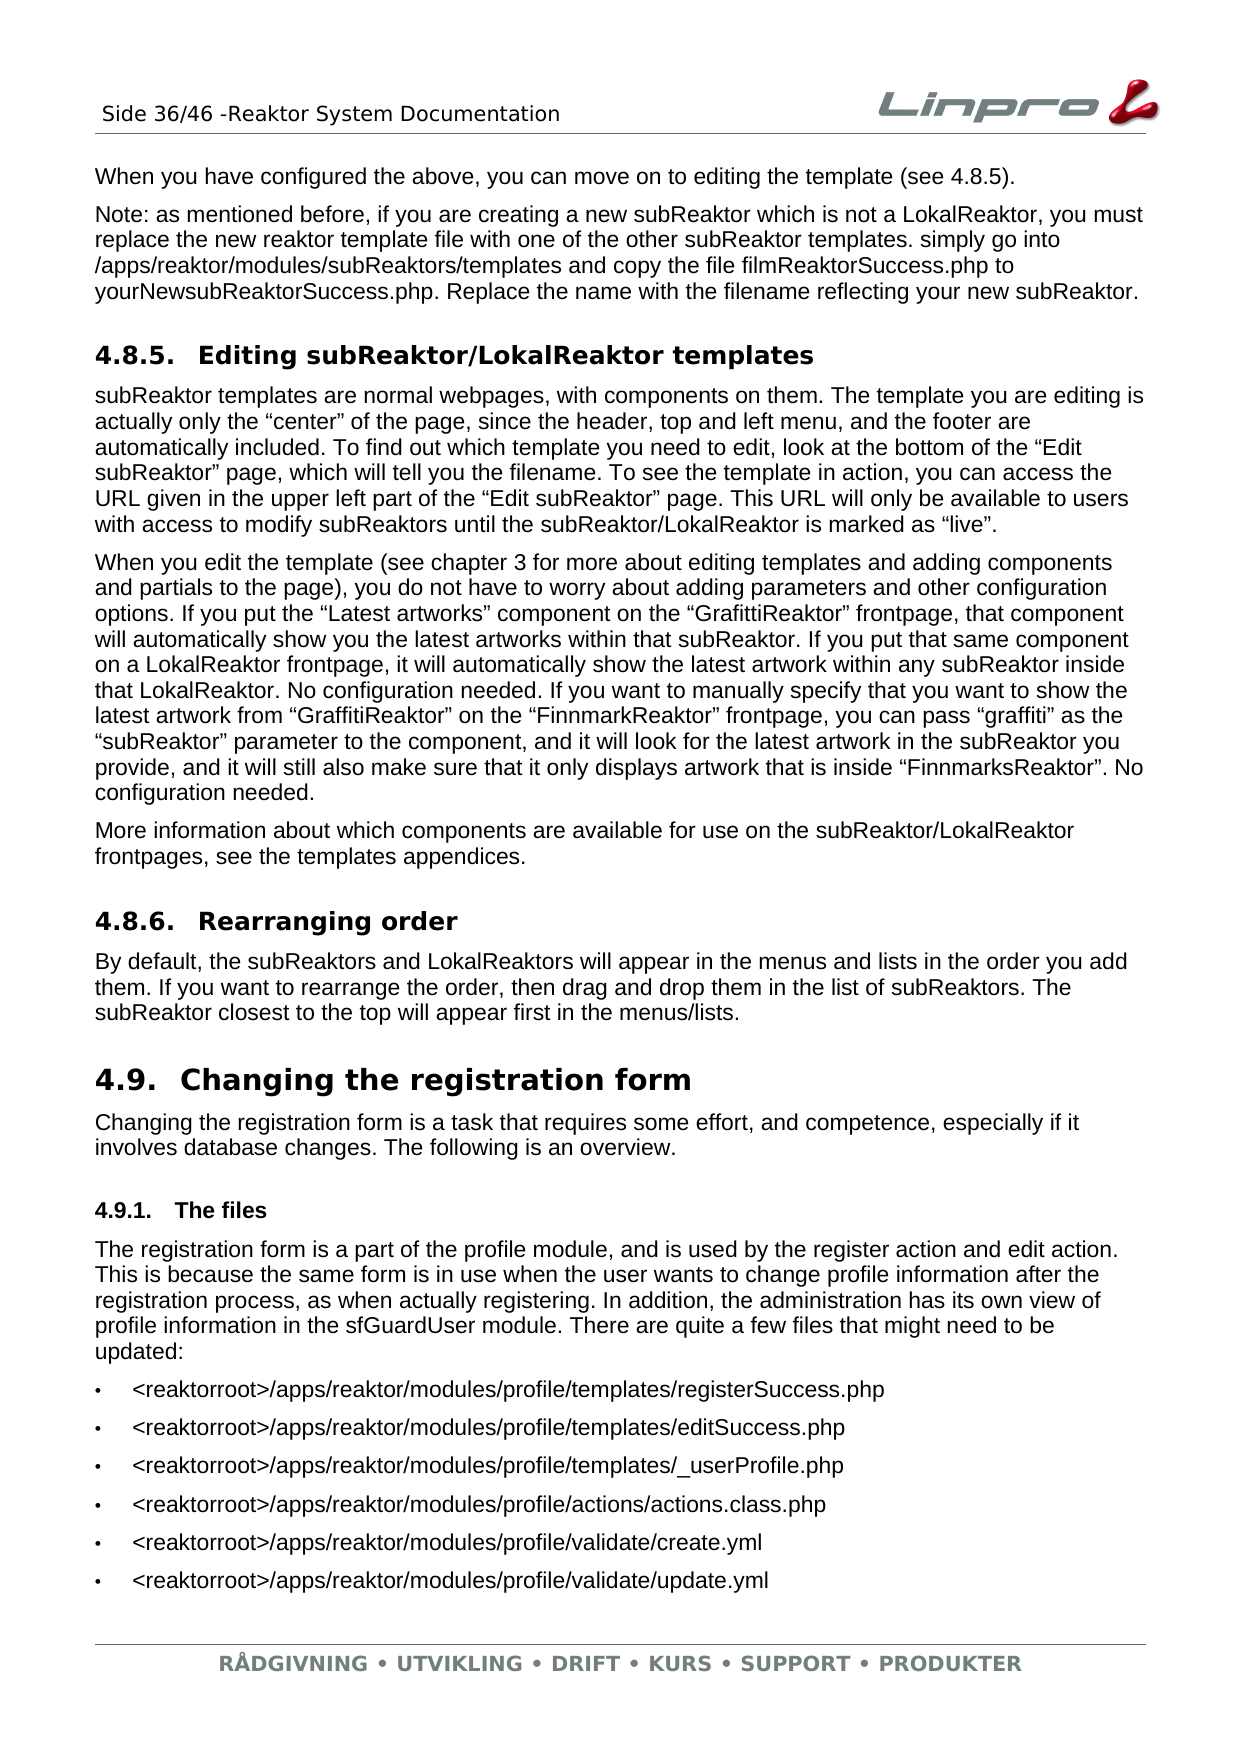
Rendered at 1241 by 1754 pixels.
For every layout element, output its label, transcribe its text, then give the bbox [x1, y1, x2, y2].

text subReaktor templates are normal webpages, with components on them. The template you are editing is actually only the “center” of the page, since the header, top and left menu, and the footer are automatically included. To find out which template you need to edit, look at the bottom of the “Edit subReaktor” page, which will tell you the filename. To see the template in action, you can access the URL given in the upper left part of the “Edit subReaktor” page. This URL will only be available to users with access to modify subReaktors until the subReaktor/LokalReaktor is marked as “live”. [94, 383, 1146, 537]
picture [878, 78, 1162, 128]
list <reaktorroot>/apps/reaktor/modules/profile/templates/registerSuccess.php [94, 1377, 1146, 1403]
subtitle Rearranging order [94, 907, 1146, 936]
list <reaktorroot>/apps/reaktor/modules/profile/validate/update.yml [94, 1568, 1146, 1593]
text When you have configured the above, you can move on to editing the template (see 4.8.5). [94, 163, 1146, 189]
list <reaktorroot>/apps/reaktor/modules/profile/templates/editSuccess.php [94, 1415, 1146, 1441]
text Note: as mentioned before, if you are creating a new subReaktor which is not a LokalReaktor, you must replace the new reaktor template file with one of the other subReaktor templates. simply go into /apps/reaktor/modules/subReaktors/templates and copy the file filmReaktorSuccess.php to yourNewsubReaktorSuccess.php. Replace the name with the filename reflecting your new subReaktor. [94, 202, 1146, 304]
text More information about which components are available for use on the subReaktor/LokalReaktor frontpages, see the templates appendices. [94, 818, 1146, 869]
text By default, the subReaktors and LokalReaktors will appear in the menus and lists in the order you add them. If you want to rearrange the order, then drag and drop them in the list of subReaktors. The subReaktor closest to the top will appear first in the menus/lists. [94, 949, 1146, 1026]
text The registration form is a part of the profile module, and is used by the register action and edit action. This is because the same form is in use when the user wants to change profile information after the registration process, as when actually registering. In addition, the administration has its own view of profile information in the sfGuardUser module. There are quite a few files that might need to be updated: [94, 1236, 1146, 1364]
list <reaktorroot>/apps/reaktor/modules/profile/templates/_userProfile.php [94, 1453, 1146, 1479]
subtitle The files [94, 1198, 1146, 1224]
text When you edit the template (see chapter 3 for more about editing templates and adding components and partials to the page), you do not have to worry about adding parameters and other configuration options. If you put the “Latest artworks” component on the “GrafittiReaktor” frontpage, that component will automatically show you the latest artworks within that subReaktor. If you put that same component on a LokalReaktor frontpage, it will automatically show the latest artwork within any subReaktor inside that LokalReaktor. No configuration needed. If you want to manually specify that you want to show the latest artwork from “GraffitiReaktor” on the “FinnmarkReaktor” frontpage, you can pass “graffiti” as the “subReaktor” parameter to the component, and it will look for the latest artwork in the subReaktor you provide, and it will still also make sure that it only displays artwork that is inside “FinnmarksReaktor”. No configuration needed. [94, 549, 1146, 806]
subtitle Changing the registration form [94, 1063, 1146, 1097]
text Changing the registration form is a task that requires some effort, and competence, especially if it involves database changes. The following is an overview. [94, 1109, 1146, 1161]
list <reaktorroot>/apps/reaktor/modules/profile/actions/actions.class.php [94, 1491, 1146, 1517]
subtitle Editing subReaktor/LokalReaktor templates [94, 342, 1146, 371]
list <reaktorroot>/apps/reaktor/modules/profile/validate/create.yml [94, 1529, 1146, 1555]
